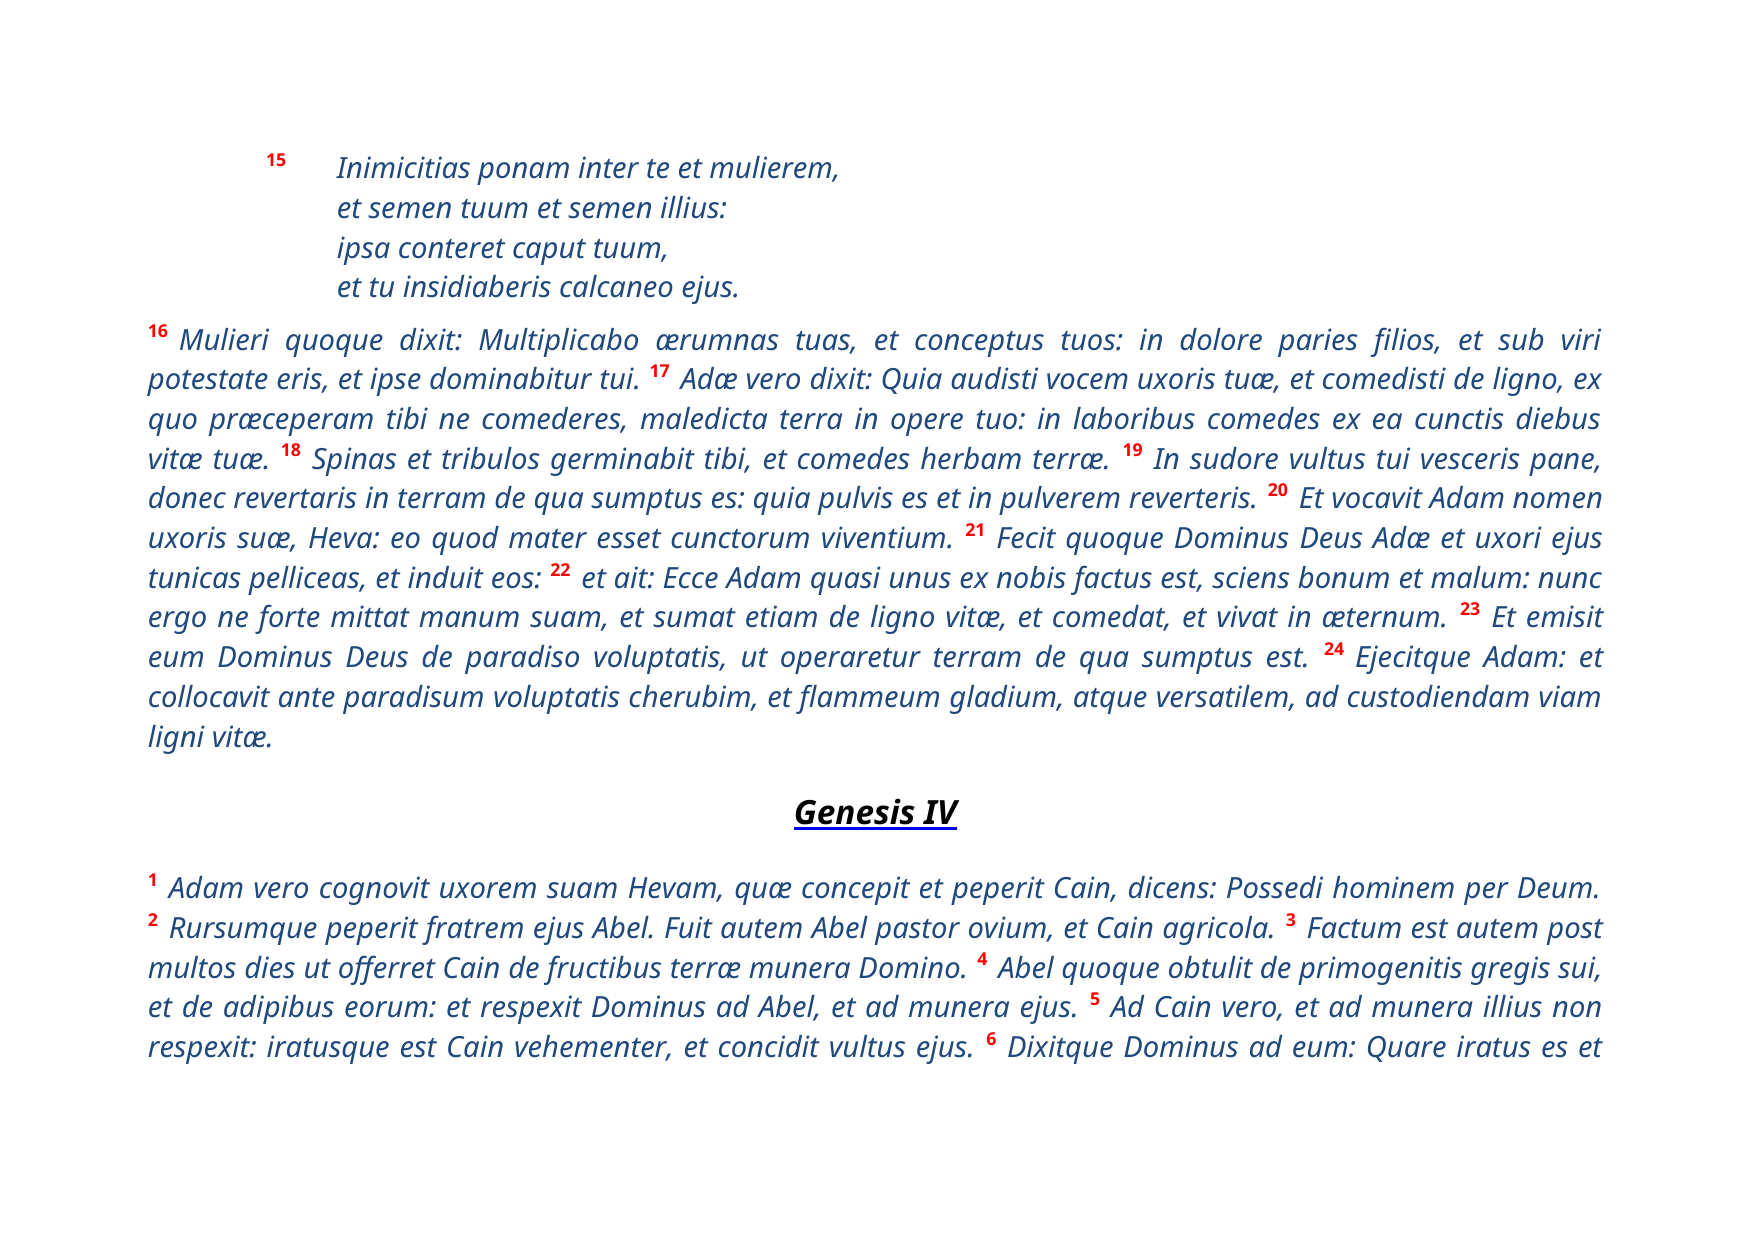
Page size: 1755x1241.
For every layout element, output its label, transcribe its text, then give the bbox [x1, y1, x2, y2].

text Genesis IV [148, 789, 1606, 834]
text 16 Mulieri quoque dixit: Multiplicabo ærumnas tuas, et conceptus tuos: in dolore paries filios, et sub viri potestate eris, et ipse dominabitur tui. 17 Adæ vero dixit: Quia audisti vocem uxoris tuæ, et comedisti de ligno, ex quo præceperam tibi ne comederes, maledicta terra in opere tuo: in laboribus comedes ex ea cunctis diebus vitæ tuæ. 18 Spinas et tribulos germinabit tibi, et comedes herbam terræ. 19 In sudore vultus tui vesceris pane, donec revertaris in terram de qua sumptus es: quia pulvis es et in pulverem reverteris. 20 Et vocavit Adam nomen uxoris suæ, Heva: eo quod mater esset cunctorum viventium. 21 Fecit quoque Dominus Deus Adæ et uxori ejus tunicas pelliceas, et induit eos: 22 et ait: Ecce Adam quasi unus ex nobis factus est, sciens bonum et malum: nunc ergo ne forte mittat manum suam, et sumat etiam de ligno vitæ, et comedat, et vivat in æternum. 23 Et emisit eum Dominus Deus de paradiso voluptatis, ut operaretur terram de qua sumptus est. 24 Ejecitque Adam: et collocavit ante paradisum voluptatis cherubim, et flammeum gladium, atque versatilem, ad custodiendam viam ligni vitæ. [148, 319, 1606, 756]
text 1 Adam vero cognovit uxorem suam Hevam, quæ concepit et peperit Cain, dicens: Possedi hominem per Deum. 2 Rursumque peperit fratrem ejus Abel. Fuit autem Abel pastor ovium, et Cain agricola. 3 Factum est autem post multos dies ut offerret Cain de fructibus terræ munera Domino. 4 Abel quoque obtulit de primogenitis gregis sui, et de adipibus eorum: et respexit Dominus ad Abel, et ad munera ejus. 5 Ad Cain vero, et ad munera illius non respexit: iratusque est Cain vehementer, et concidit vultus ejus. 6 Dixitque Dominus ad eum: Quare iratus es et [148, 868, 1606, 1066]
text 15 Inimicitias ponam inter te et mulierem, et semen tuum et semen illius: ipsa conteret caput tuum, et tu insidiaberis calcaneo ejus. [266, 148, 1488, 306]
